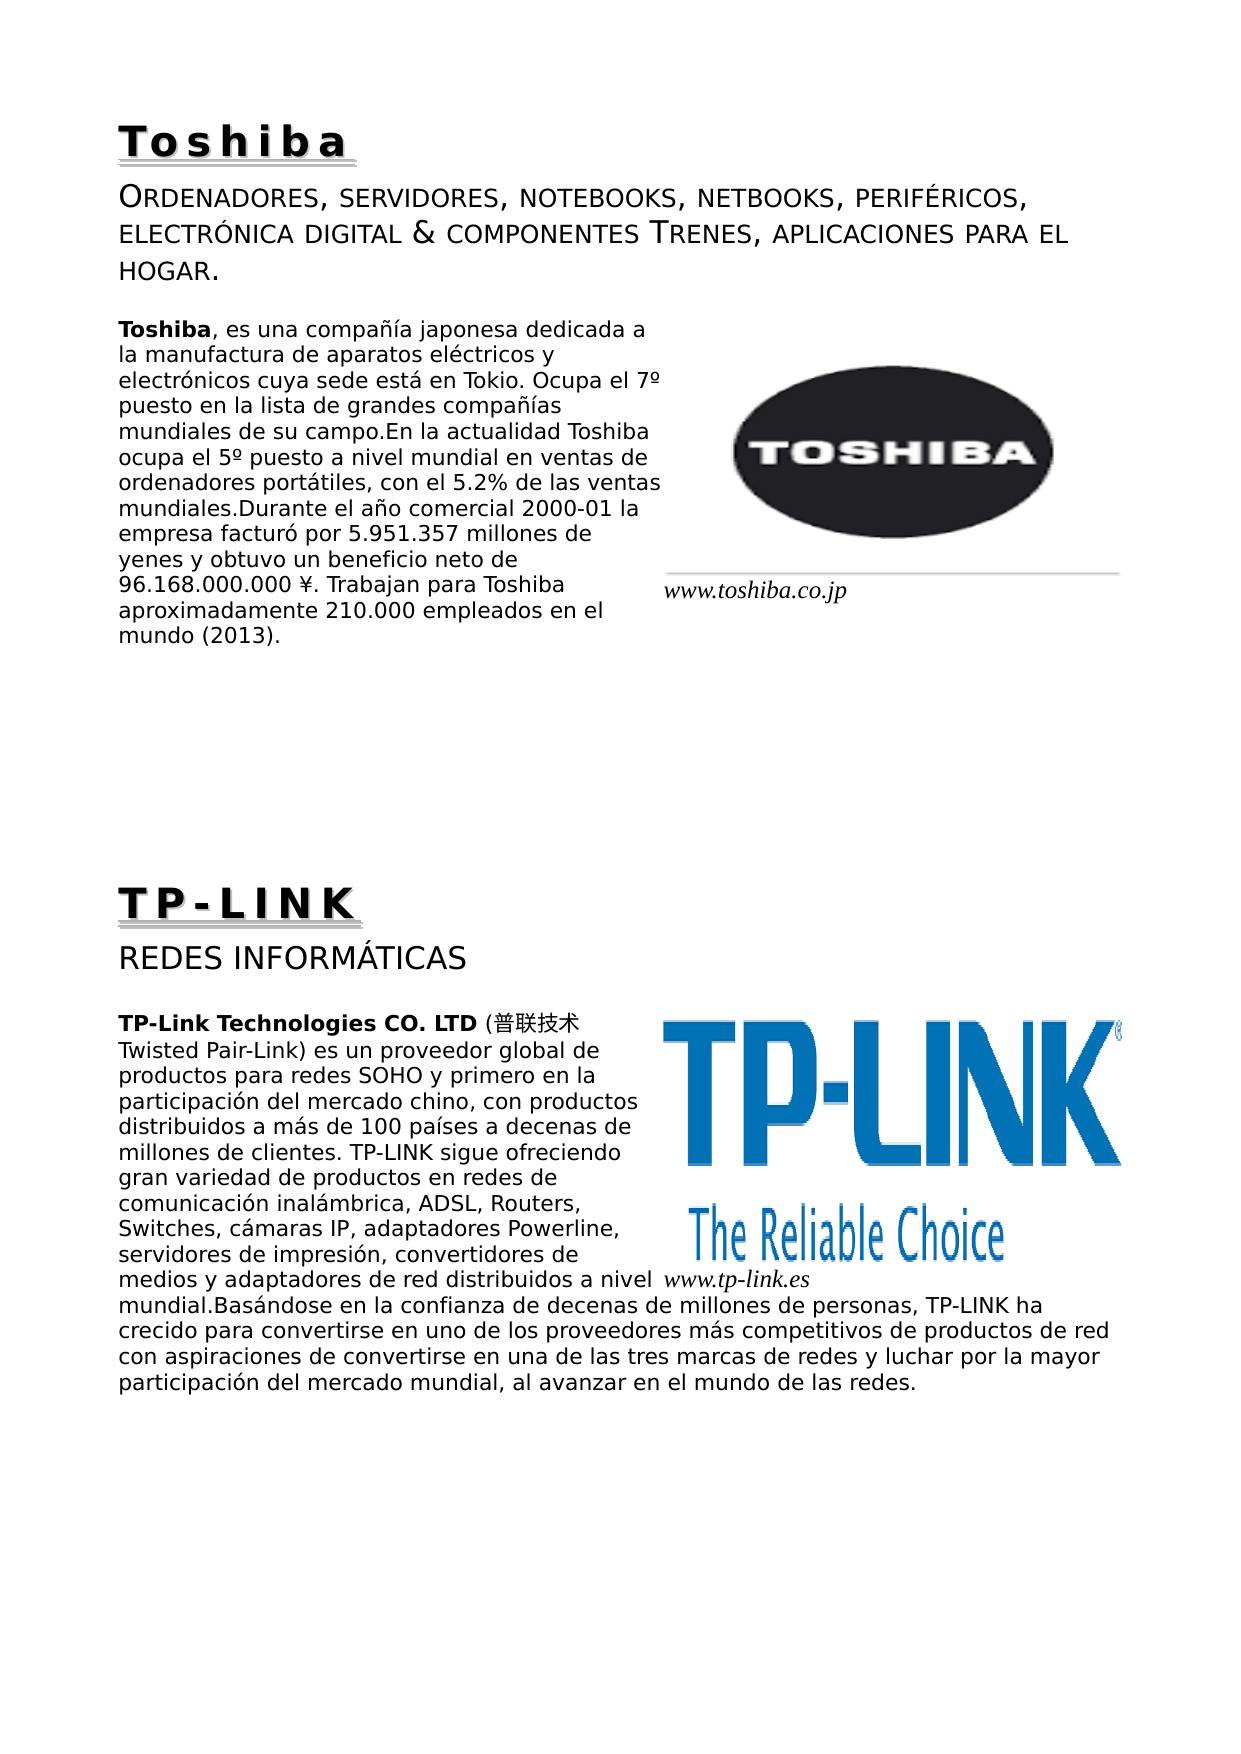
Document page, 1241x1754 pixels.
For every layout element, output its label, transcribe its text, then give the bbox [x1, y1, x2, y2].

text TP-LINK [118, 880, 1122, 928]
text Toshiba [118, 118, 1122, 167]
text www.toshiba.co.jp [663, 576, 1122, 604]
picture [663, 329, 1123, 576]
text REDES INFORMÁTICAS [118, 940, 1122, 977]
text TP-Link Technologies CO. LTD (普联技术 Twisted Pair-Link) es un proveedor global de productos para redes SOHO y primero en la participación del mercado chino, con productos distribuidos a más de 100 países a decenas de millones de clientes. TP-LINK sigue ofreciendo gran variedad de productos en redes de comunicación inalámbrica, ADSL, Routers, Switches, cámaras IP, adaptadores Powerline, servidores de impresión, convertidores de medios y adaptadores de red distribuidos a nivel mundial.Basándose en la confianza de decenas de millones de personas, TP-LINK ha crecido para convertirse en uno de los proveedores más competitivos de productos de red con aspiraciones de convertirse en una de las tres marcas de redes y luchar por la mayor participación del mercado mundial, al avanzar en el mundo de las redes. [118, 1006, 1122, 1395]
picture [663, 1018, 1123, 1265]
text Toshiba, es una compañía japonesa dedicada a la manufactura de aparatos eléctricos y electrónicos cuya sede está en Tokio. Ocupa el 7º puesto en la lista de grandes compañías mundiales de su campo.En la actualidad Toshiba ocupa el 5º puesto a nivel mundial en ventas de ordenadores portátiles, con el 5.2% de las ventas mundiales.Durante el año comercial 2000-01 la empresa facturó por 5.951.357 millones de yenes y obtuvo un beneficio neto de 96.168.000.000 ¥. Trabajan para Toshiba aproximadamente 210.000 empleados en el mundo (2013). [118, 317, 1122, 649]
text www.tp-link.es [663, 1265, 1122, 1293]
text Ordenadores, servidores, notebooks, netbooks, periféricos, electrónica digital & componentes Trenes, aplicaciones para el hogar. [118, 178, 1122, 287]
